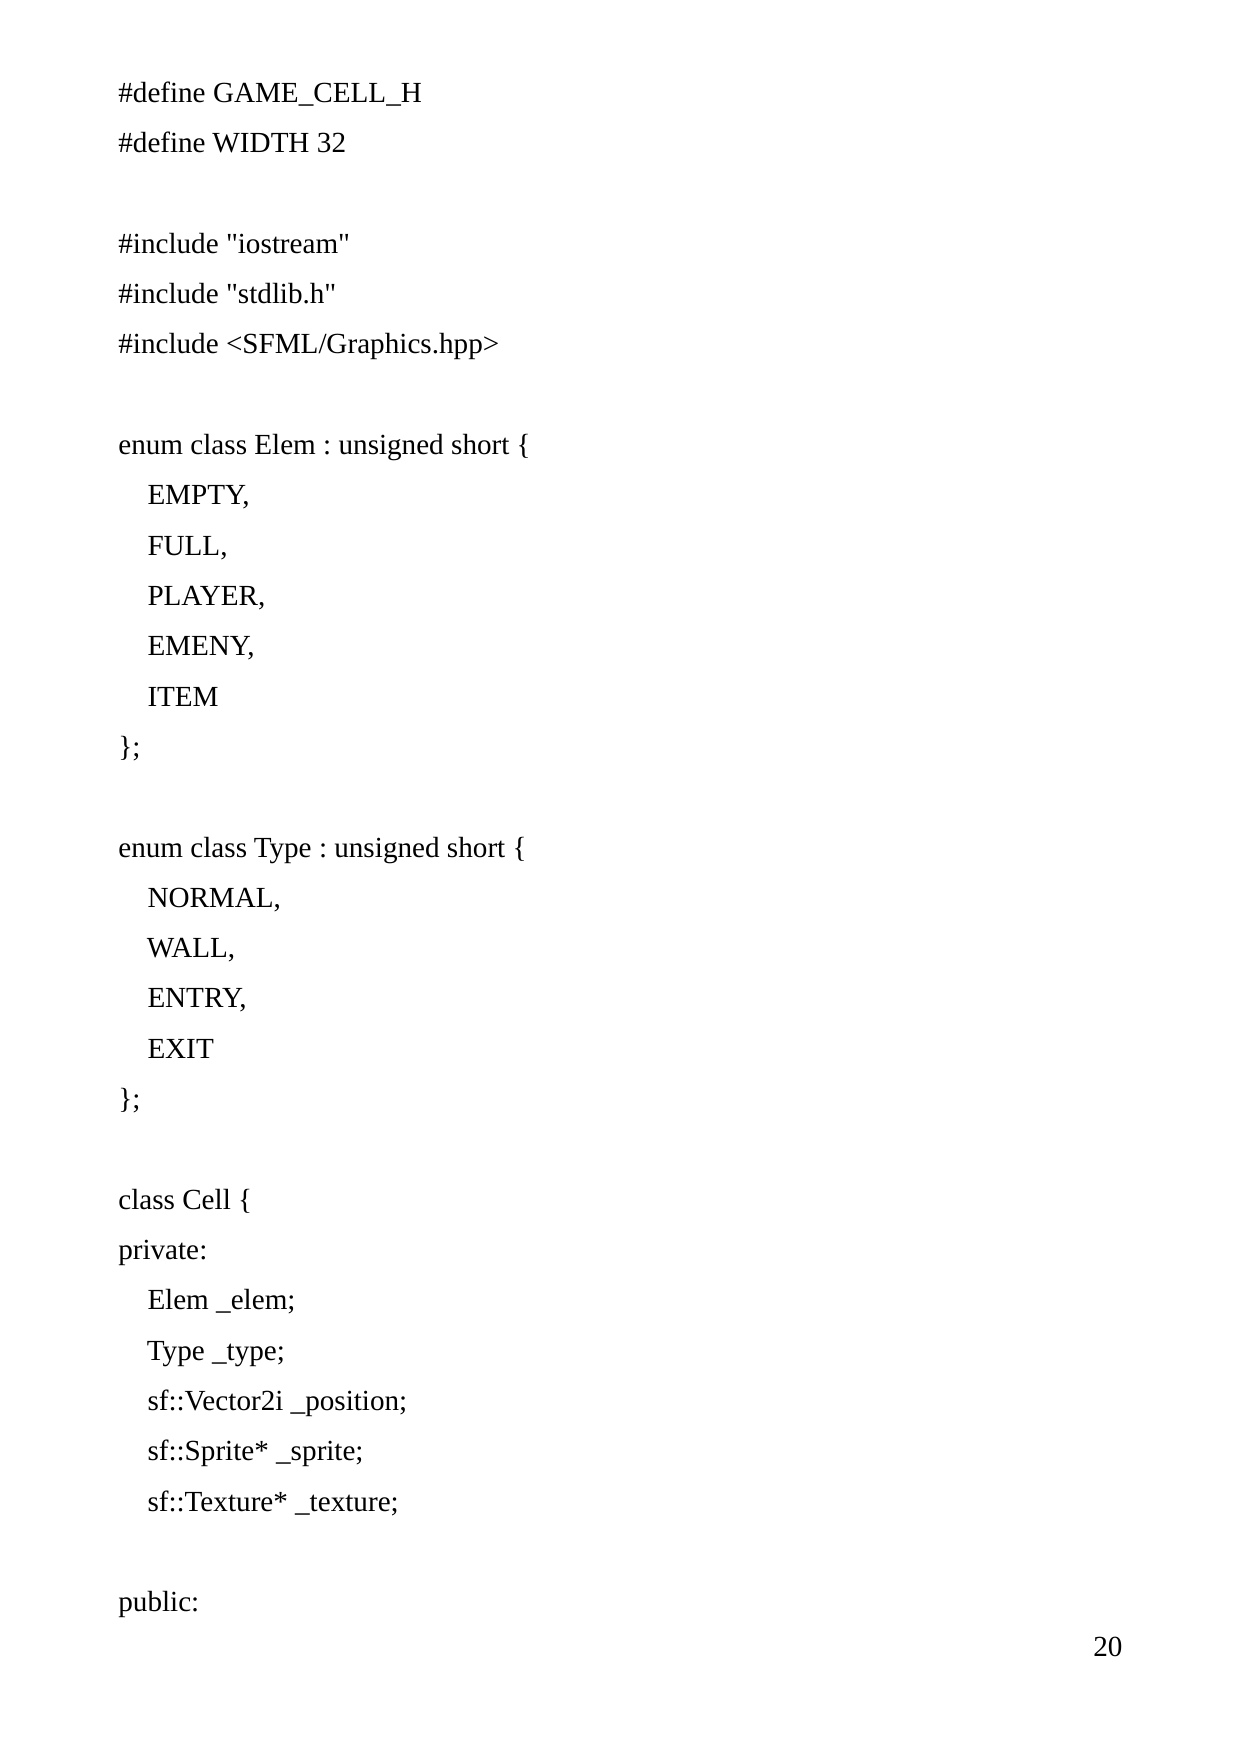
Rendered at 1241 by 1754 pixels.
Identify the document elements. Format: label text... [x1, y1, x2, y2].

text }; [118, 729, 1122, 763]
text ITEM [118, 679, 1122, 712]
text Elem _elem; [118, 1282, 1122, 1316]
text Type _type; [118, 1333, 1122, 1366]
text private: [118, 1232, 1122, 1266]
text }; [118, 1081, 1122, 1115]
text #define WIDTH 32 [118, 125, 1122, 159]
text enum class Type : unsigned short { [118, 830, 1122, 863]
text sf::Vector2i _position; [118, 1383, 1122, 1417]
text NORMAL, [118, 880, 1122, 913]
text FULL, [118, 528, 1122, 561]
text sf::Sprite* _sprite; [118, 1433, 1122, 1467]
text #include "iostream" [118, 226, 1122, 259]
text WALL, [118, 930, 1122, 964]
text PLAYER, [118, 578, 1122, 612]
text #include <SFML/Graphics.hpp> [118, 327, 1122, 360]
text sf::Texture* _texture; [118, 1484, 1122, 1517]
text #define GAME_CELL_H [118, 75, 1122, 108]
text ENTRY, [118, 981, 1122, 1014]
text enum class Elem : unsigned short { [118, 427, 1122, 461]
text EMPTY, [118, 477, 1122, 511]
text public: [118, 1584, 1122, 1618]
text EXIT [118, 1031, 1122, 1064]
text EMENY, [118, 628, 1122, 662]
text #include "stdlib.h" [118, 276, 1122, 310]
text class Cell { [118, 1182, 1122, 1215]
